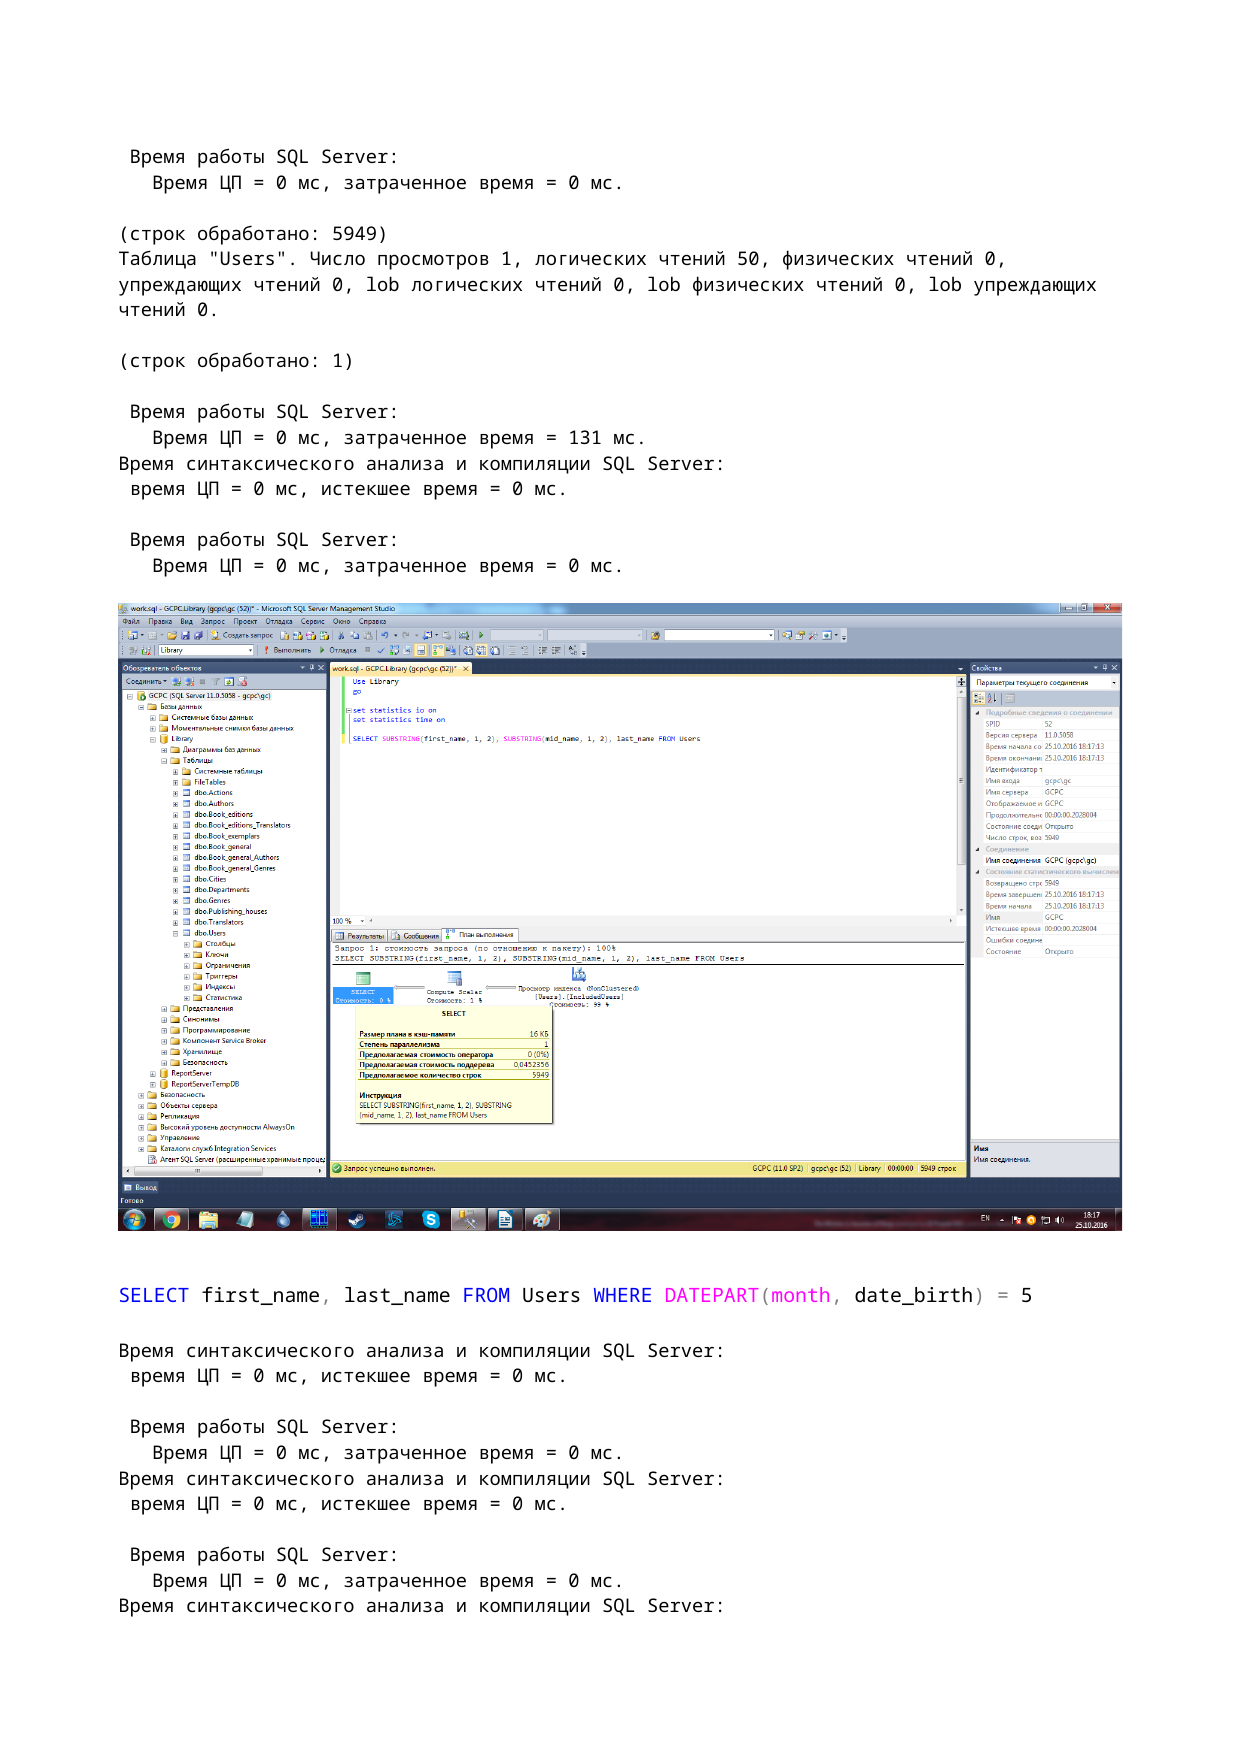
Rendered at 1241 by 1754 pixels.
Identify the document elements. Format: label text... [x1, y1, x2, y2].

text время ЦП = 0 мс, истекшее время = 0 мс. [118, 1363, 1122, 1388]
text Таблица "Users". Число просмотров 1, логических чтений 50, физических чтений 0, упреждающих чтений 0, lob логических чтений 0, lob физических чтений 0, lob упреждающих чтений 0. [118, 246, 1122, 322]
text (строк обработано: 5949) [118, 220, 1122, 246]
text время ЦП = 0 мс, истекшее время = 0 мс. [118, 1490, 1122, 1516]
text Время ЦП = 0 мс, затраченное время = 0 мс. [118, 169, 1122, 195]
text Время синтаксического анализа и компиляции SQL Server: [118, 1465, 1122, 1490]
text SELECT first_name, last_name FROM Users WHERE DATEPART(month, date_birth) = 5 [118, 1281, 1122, 1308]
text (строк обработано: 1) [118, 348, 1122, 373]
text Время ЦП = 0 мс, затраченное время = 131 мс. [118, 424, 1122, 450]
text Время ЦП = 0 мс, затраченное время = 0 мс. [118, 1567, 1122, 1592]
text Время ЦП = 0 мс, затраченное время = 0 мс. [118, 1439, 1122, 1465]
text Время работы SQL Server: [118, 144, 1122, 169]
text Время синтаксического анализа и компиляции SQL Server: [118, 1592, 1122, 1618]
picture [118, 603, 1123, 1231]
text Время синтаксического анализа и компиляции SQL Server: [118, 450, 1122, 475]
text Время синтаксического анализа и компиляции SQL Server: [118, 1337, 1122, 1363]
text Время работы SQL Server: [118, 399, 1122, 424]
text Время работы SQL Server: [118, 1414, 1122, 1439]
text Время ЦП = 0 мс, затраченное время = 0 мс. [118, 552, 1122, 577]
text Время работы SQL Server: [118, 526, 1122, 552]
text время ЦП = 0 мс, истекшее время = 0 мс. [118, 475, 1122, 501]
text Время работы SQL Server: [118, 1541, 1122, 1567]
